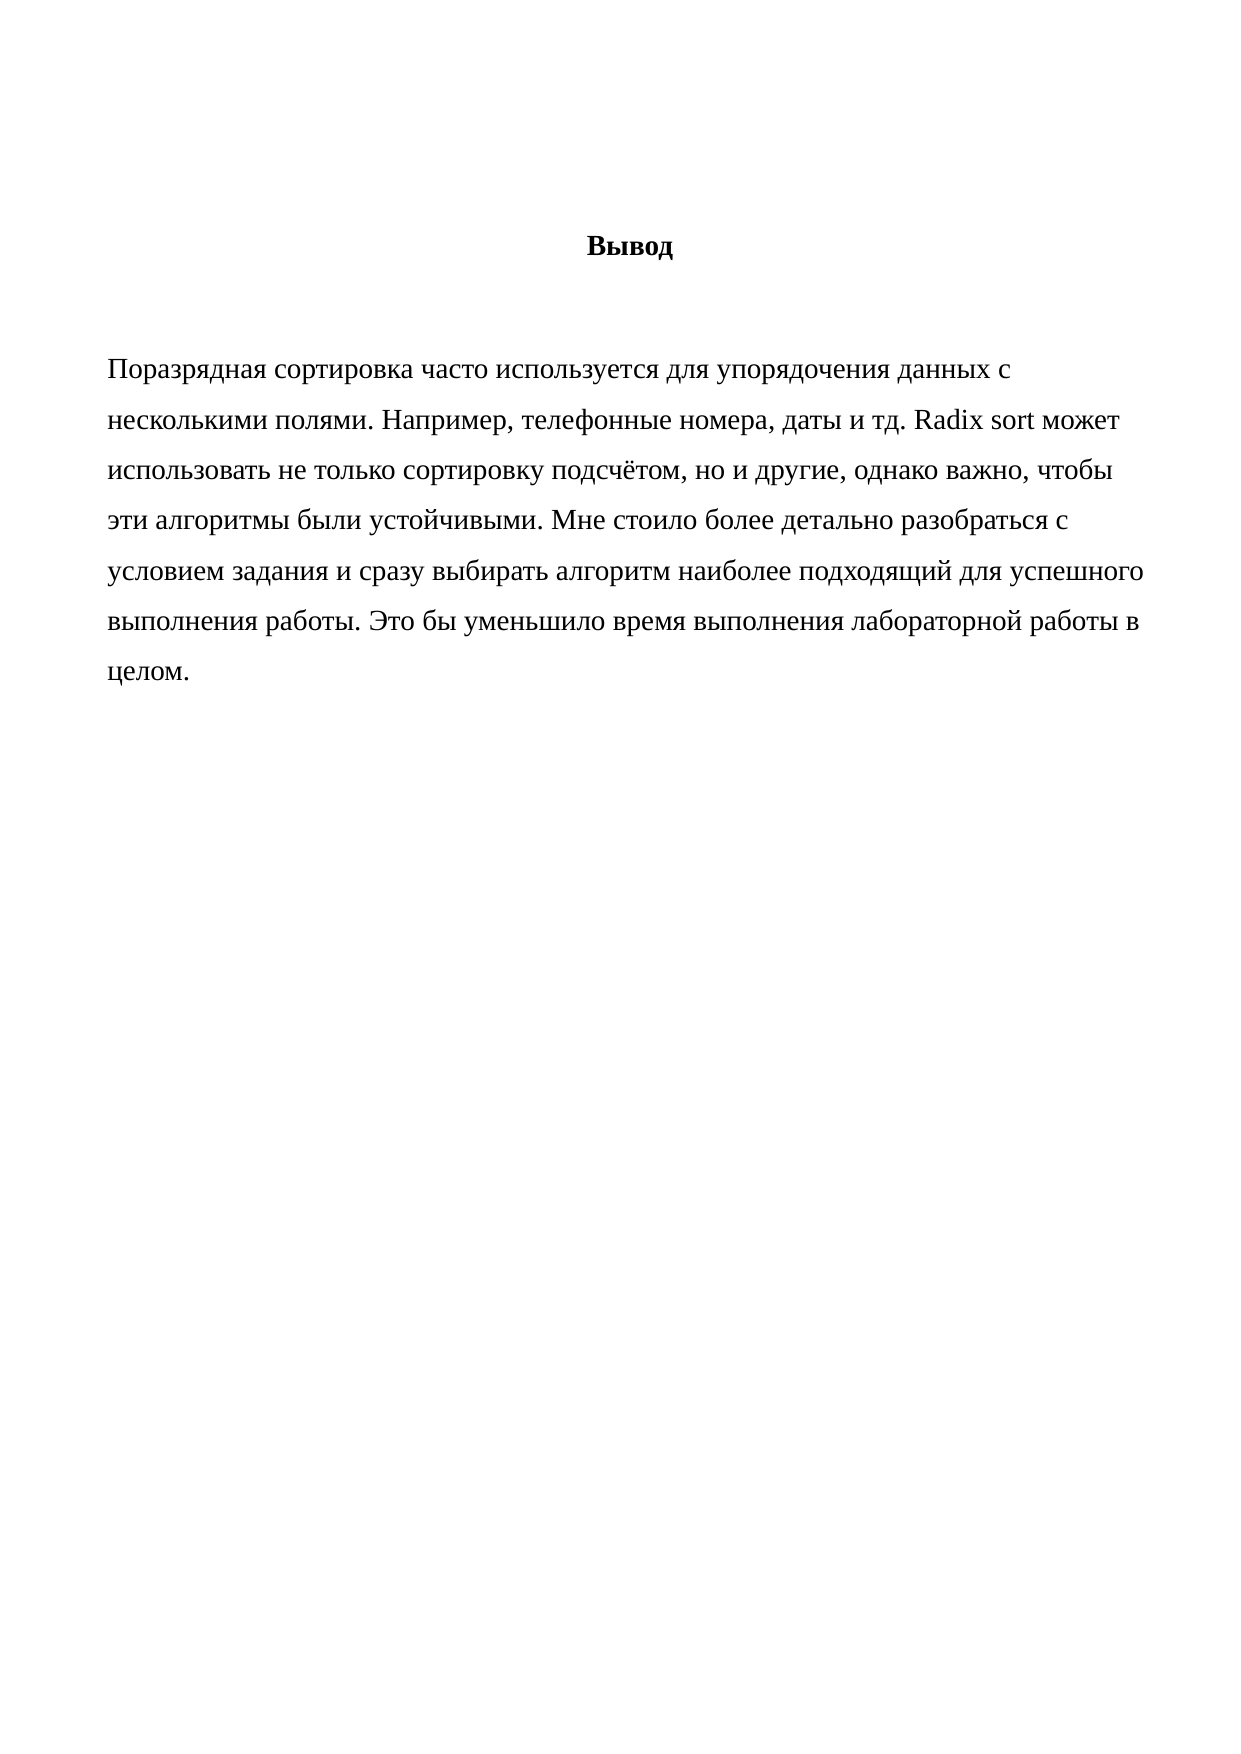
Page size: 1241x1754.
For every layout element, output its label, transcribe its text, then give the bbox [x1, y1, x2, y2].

text Поразрядная сортировка часто используется для упорядочения данных с несколькими полями. Например, телефонные номера, даты и тд. Radix sort может использовать не только сортировку подсчётом, но и другие, однако важно, чтобы эти алгоритмы были устойчивыми. Мне стоило более детально разобраться с условием задания и сразу выбирать алгоритм наиболее подходящий для успешного выполнения работы. Это бы уменьшило время выполнения лабораторной работы в целом. [107, 351, 1153, 687]
text Вывод [107, 228, 1153, 262]
